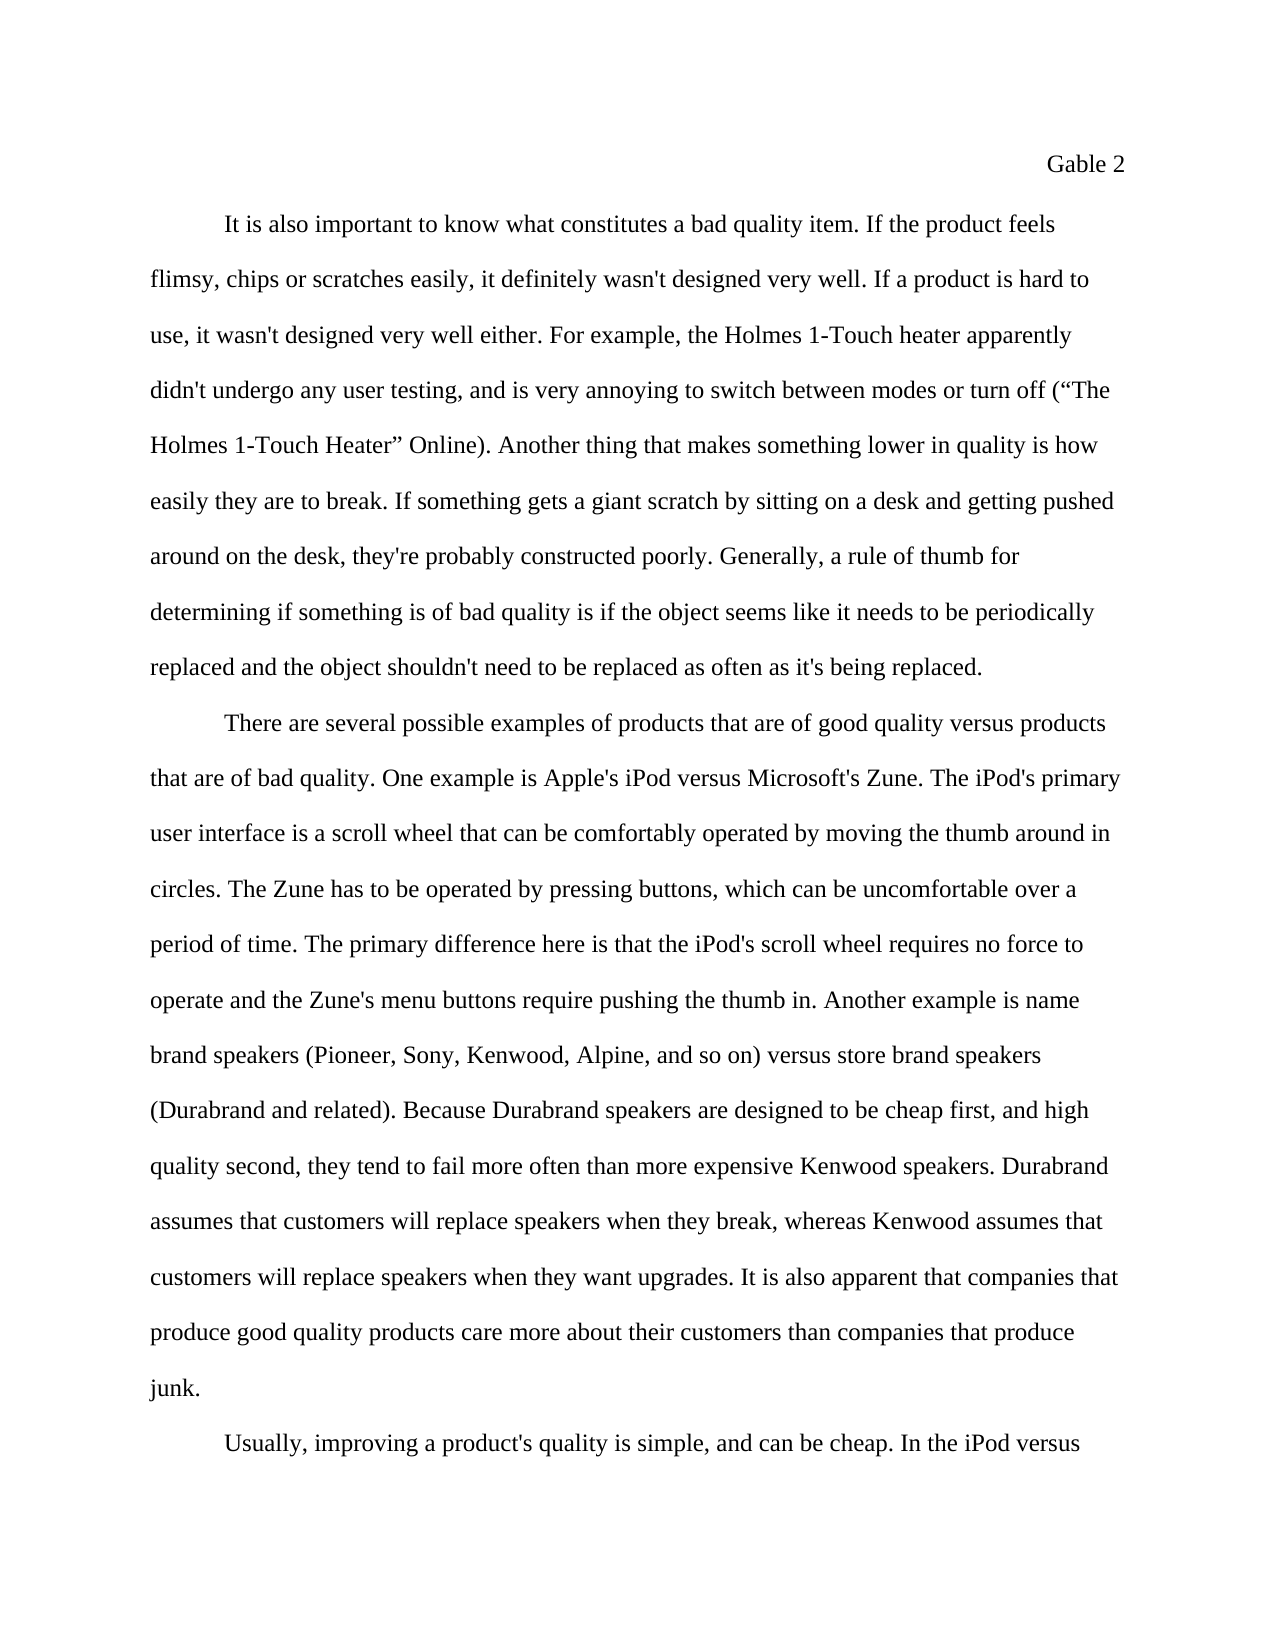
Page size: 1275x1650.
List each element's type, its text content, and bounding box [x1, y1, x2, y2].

text There are several possible examples of products that are of good quality versus products that are of bad quality. One example is Apple's iPod versus Microsoft's Zune. The iPod's primary user interface is a scroll wheel that can be comfortably operated by moving the thumb around in circles. The Zune has to be operated by pressing buttons, which can be uncomfortable over a period of time. The primary difference here is that the iPod's scroll wheel requires no force to operate and the Zune's menu buttons require pushing the thumb in. Another example is name brand speakers (Pioneer, Sony, Kenwood, Alpine, and so on) versus store brand speakers (Durabrand and related). Because Durabrand speakers are designed to be cheap first, and high quality second, they tend to fail more often than more expensive Kenwood speakers. Durabrand assumes that customers will replace speakers when they break, whereas Kenwood assumes that customers will replace speakers when they want upgrades. It is also apparent that companies that produce good quality products care more about their customers than companies that produce junk. [150, 709, 1125, 1401]
text It is also important to know what constitutes a bad quality item. If the product feels flimsy, chips or scratches easily, it definitely wasn't designed very well. If a product is hard to use, it wasn't designed very well either. For example, the Holmes 1-Touch heater apparently didn't undergo any user testing, and is very annoying to switch between modes or turn off (“The Holmes 1-Touch Heater” Online). Another thing that makes something lower in quality is how easily they are to break. If something gets a giant scratch by sitting on a desk and getting pushed around on the desk, they're probably constructed poorly. Generally, a rule of thumb for determining if something is of bad quality is if the object seems like it needs to be periodically replaced and the object shouldn't need to be replaced as often as it's being replaced. [150, 210, 1125, 681]
text Usually, improving a product's quality is simple, and can be cheap. In the iPod versus [150, 1429, 1125, 1457]
